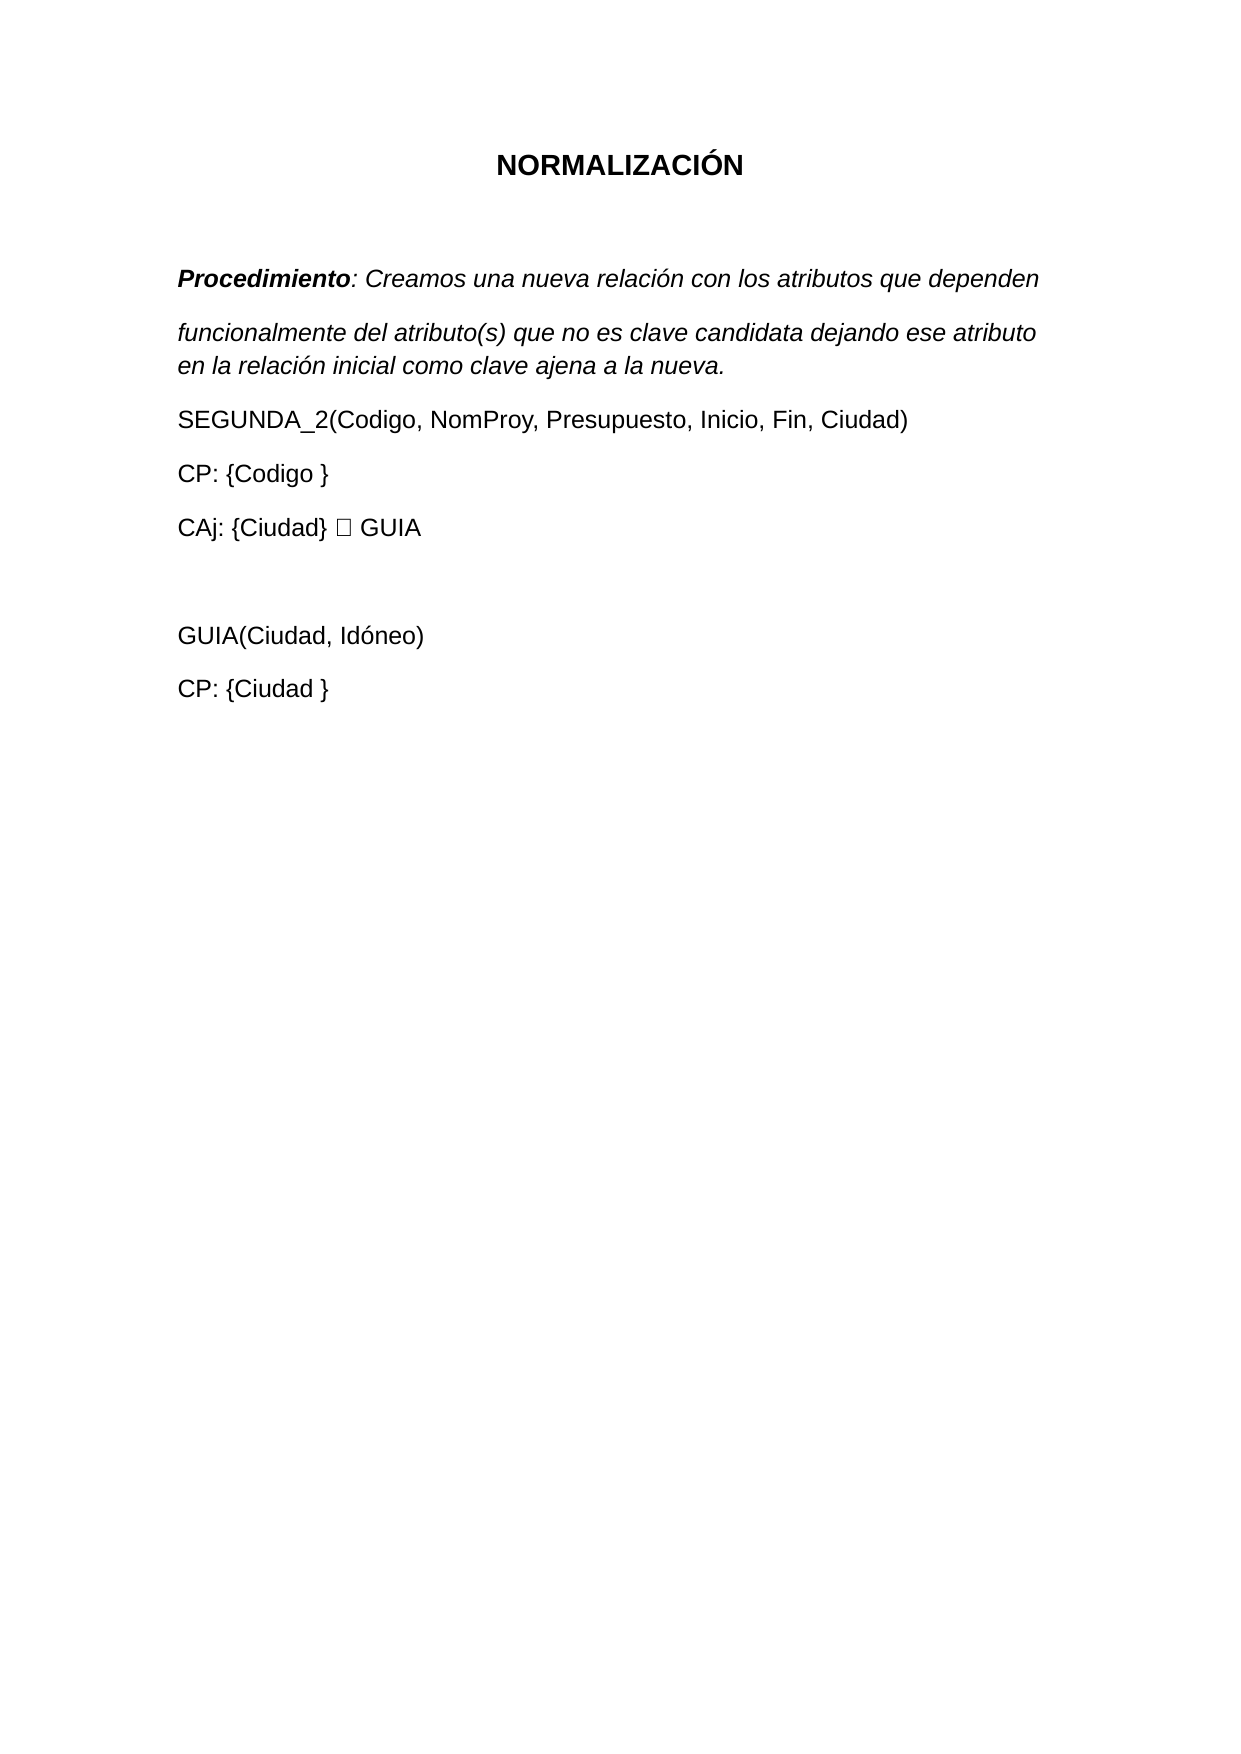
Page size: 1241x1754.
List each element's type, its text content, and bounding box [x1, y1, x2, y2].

text GUIA(Ciudad, Idóneo) [177, 621, 1063, 649]
text funcionalmente del atributo(s) que no es clave candidata dejando ese atributo en la relación inicial como clave ajena a la nueva. [177, 318, 1063, 380]
text CAj: {Ciudad}  GUIA [177, 513, 1063, 542]
text SEGUNDA_2(Codigo, NomProy, Presupuesto, Inicio, Fin, Ciudad) [177, 405, 1063, 434]
text CP: {Codigo } [177, 459, 1063, 488]
text Procedimiento: Creamos una nueva relación con los atributos que dependen [177, 264, 1063, 293]
text CP: {Ciudad } [177, 674, 1063, 703]
